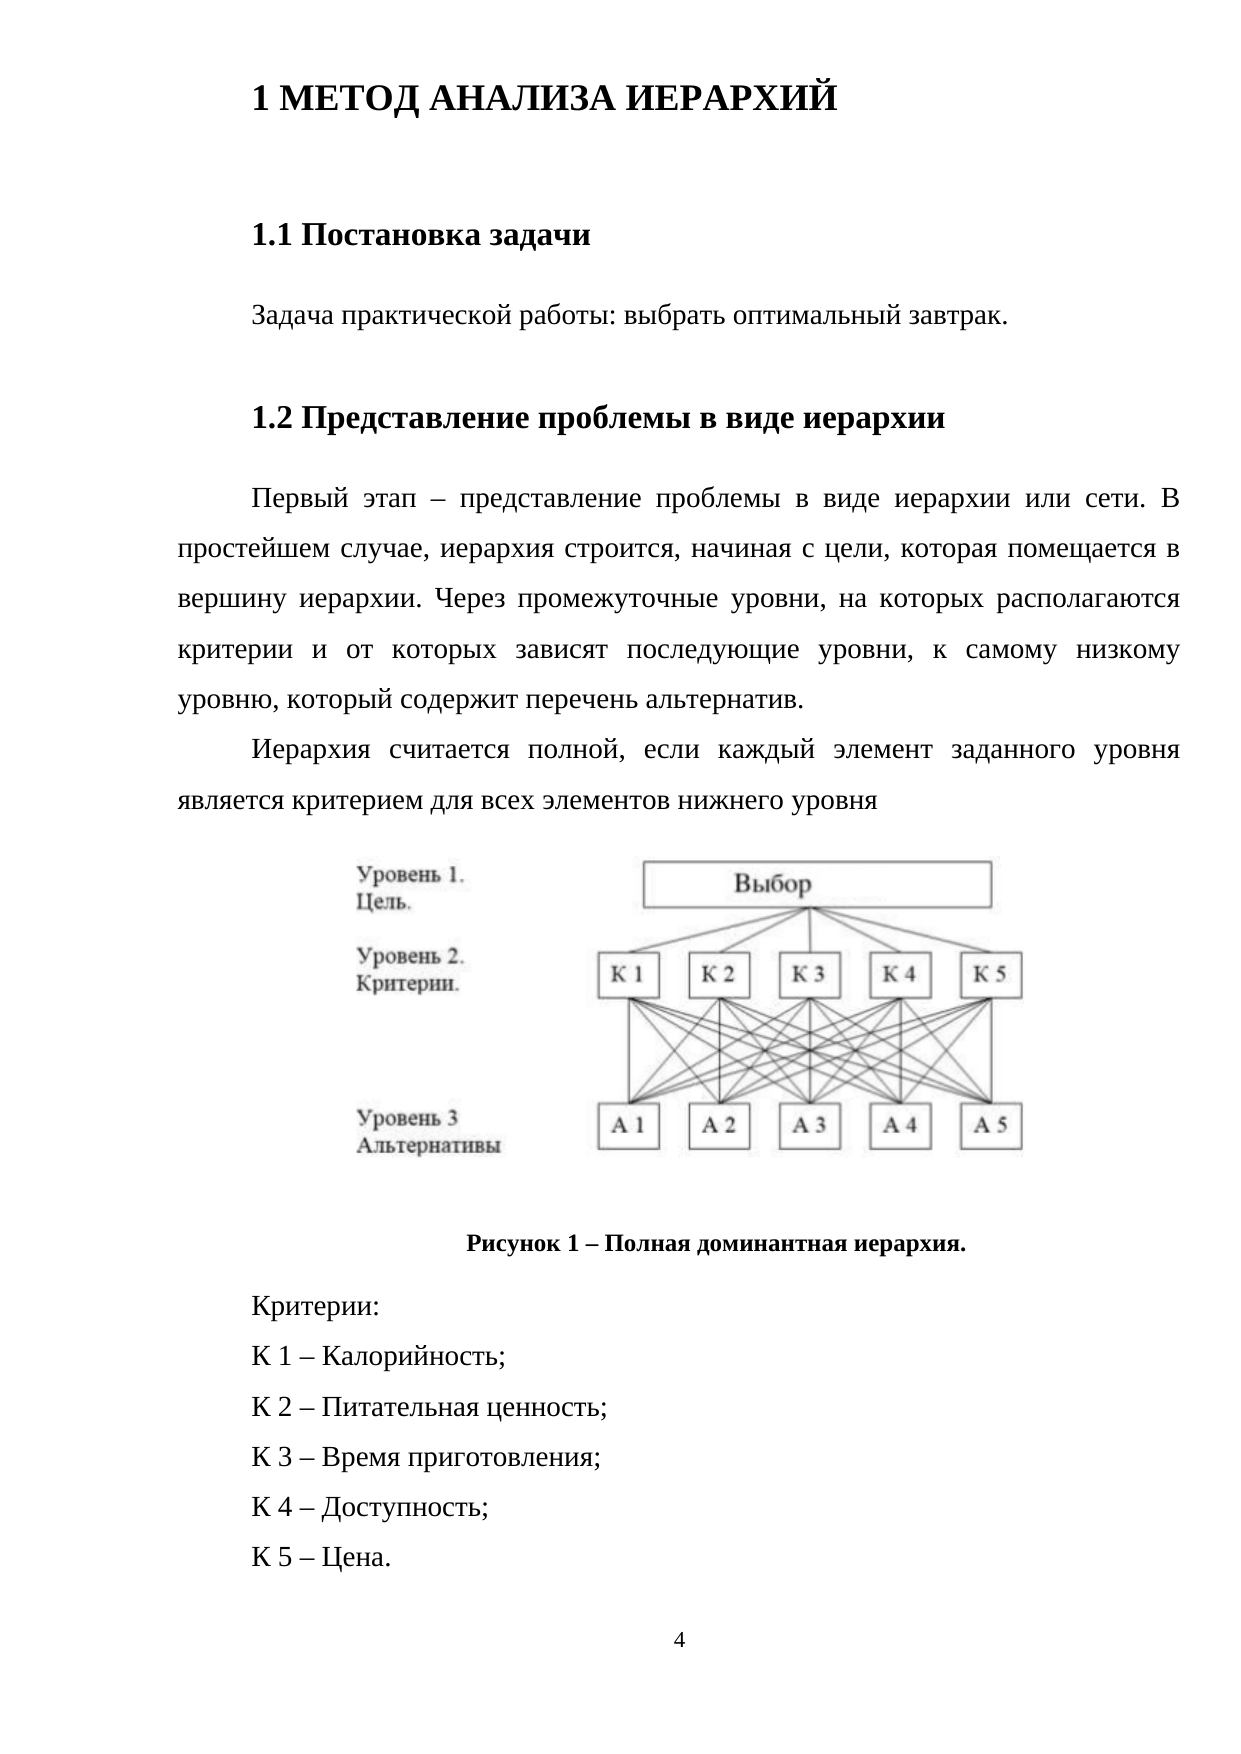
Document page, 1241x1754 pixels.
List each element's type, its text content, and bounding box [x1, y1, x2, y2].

text К 2 – Питательная ценность; [177, 1389, 1181, 1422]
text К 1 – Калорийность; [177, 1338, 1181, 1372]
text К 5 – Цена. [177, 1539, 1181, 1573]
subtitle 1 МЕТОД АНАЛИЗА ИЕРАРХИЙ [177, 75, 1181, 118]
subtitle 1.1 Постановка задачи [177, 215, 1181, 253]
text Иерархия считается полной, если каждый элемент заданного уровня является критерием для всех элементов нижнего уровня [177, 732, 1181, 815]
text Рисунок 1 – Полная доминантная иерархия. [177, 1228, 1181, 1257]
text Первый этап – представление проблемы в виде иерархии или сети. В простейшем случае, иерархия строится, начиная с цели, которая помещается в вершину иерархии. Через промежуточные уровни, на которых располагаются критерии и от которых зависят последующие уровни, к самому низкому уровню, который содержит перечень альтернатив. [177, 480, 1181, 715]
text К 3 – Время приготовления; [177, 1439, 1181, 1472]
text К 4 – Доступность; [177, 1489, 1181, 1523]
subtitle 1.2 Представление проблемы в виде иерархии [177, 397, 1181, 436]
text Критерии: [177, 1288, 1181, 1322]
text Задача практической работы: выбрать оптимальный завтрак. [177, 297, 1181, 331]
